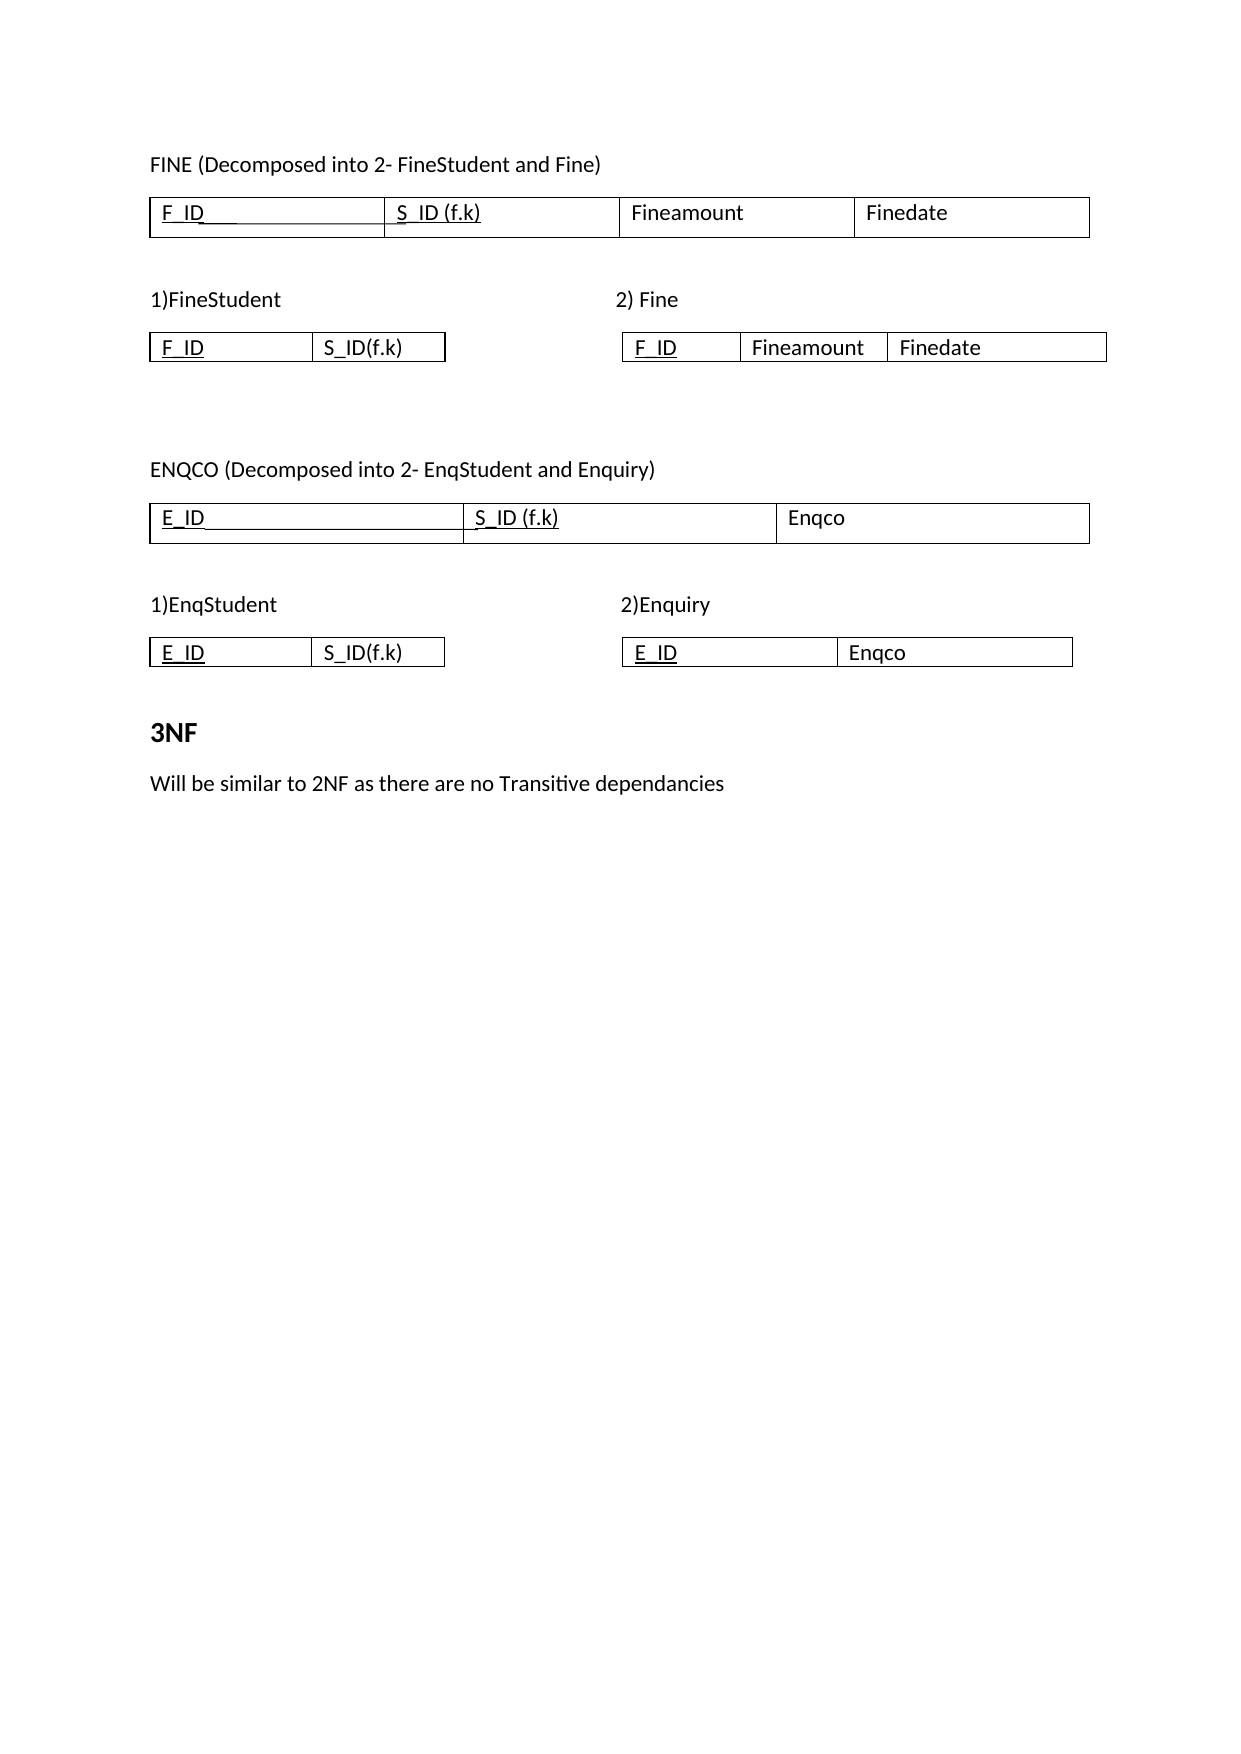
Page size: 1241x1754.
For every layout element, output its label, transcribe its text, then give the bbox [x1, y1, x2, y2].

table_header Enqco [838, 638, 1072, 666]
table_header Finedate [855, 198, 1089, 237]
text 3NF [150, 714, 1090, 750]
table_header [445, 637, 622, 666]
table_header S_ID(f.k) [312, 638, 444, 666]
table_header Fineamount [741, 333, 887, 361]
table_header E_ID [623, 638, 837, 666]
table_header S_ID (f.k) [464, 504, 776, 542]
text 1)FineStudent 2) Fine [150, 285, 1090, 313]
table_header F_ID [151, 333, 312, 361]
text ENQCO (Decomposed into 2- EnqStudent and Enquiry) [150, 456, 1090, 484]
table_header F_ID [623, 333, 740, 361]
table_header F_ID [151, 198, 384, 237]
text Will be similar to 2NF as there are no Transitive dependancies [150, 769, 1090, 797]
table_header E_ID [151, 638, 311, 666]
text FINE (Decomposed into 2- FineStudent and Fine) [150, 150, 1090, 178]
table_header E_ID [151, 504, 463, 542]
table_header S_ID(f.k) [313, 333, 444, 361]
table_header Finedate [888, 333, 1106, 361]
table_header Enqco [777, 504, 1089, 542]
table_header [446, 332, 622, 361]
table_header Fineamount [620, 198, 854, 237]
table_header S_ID (f.k) [385, 198, 619, 237]
text 1)EnqStudent 2)Enquiry [150, 590, 1090, 618]
